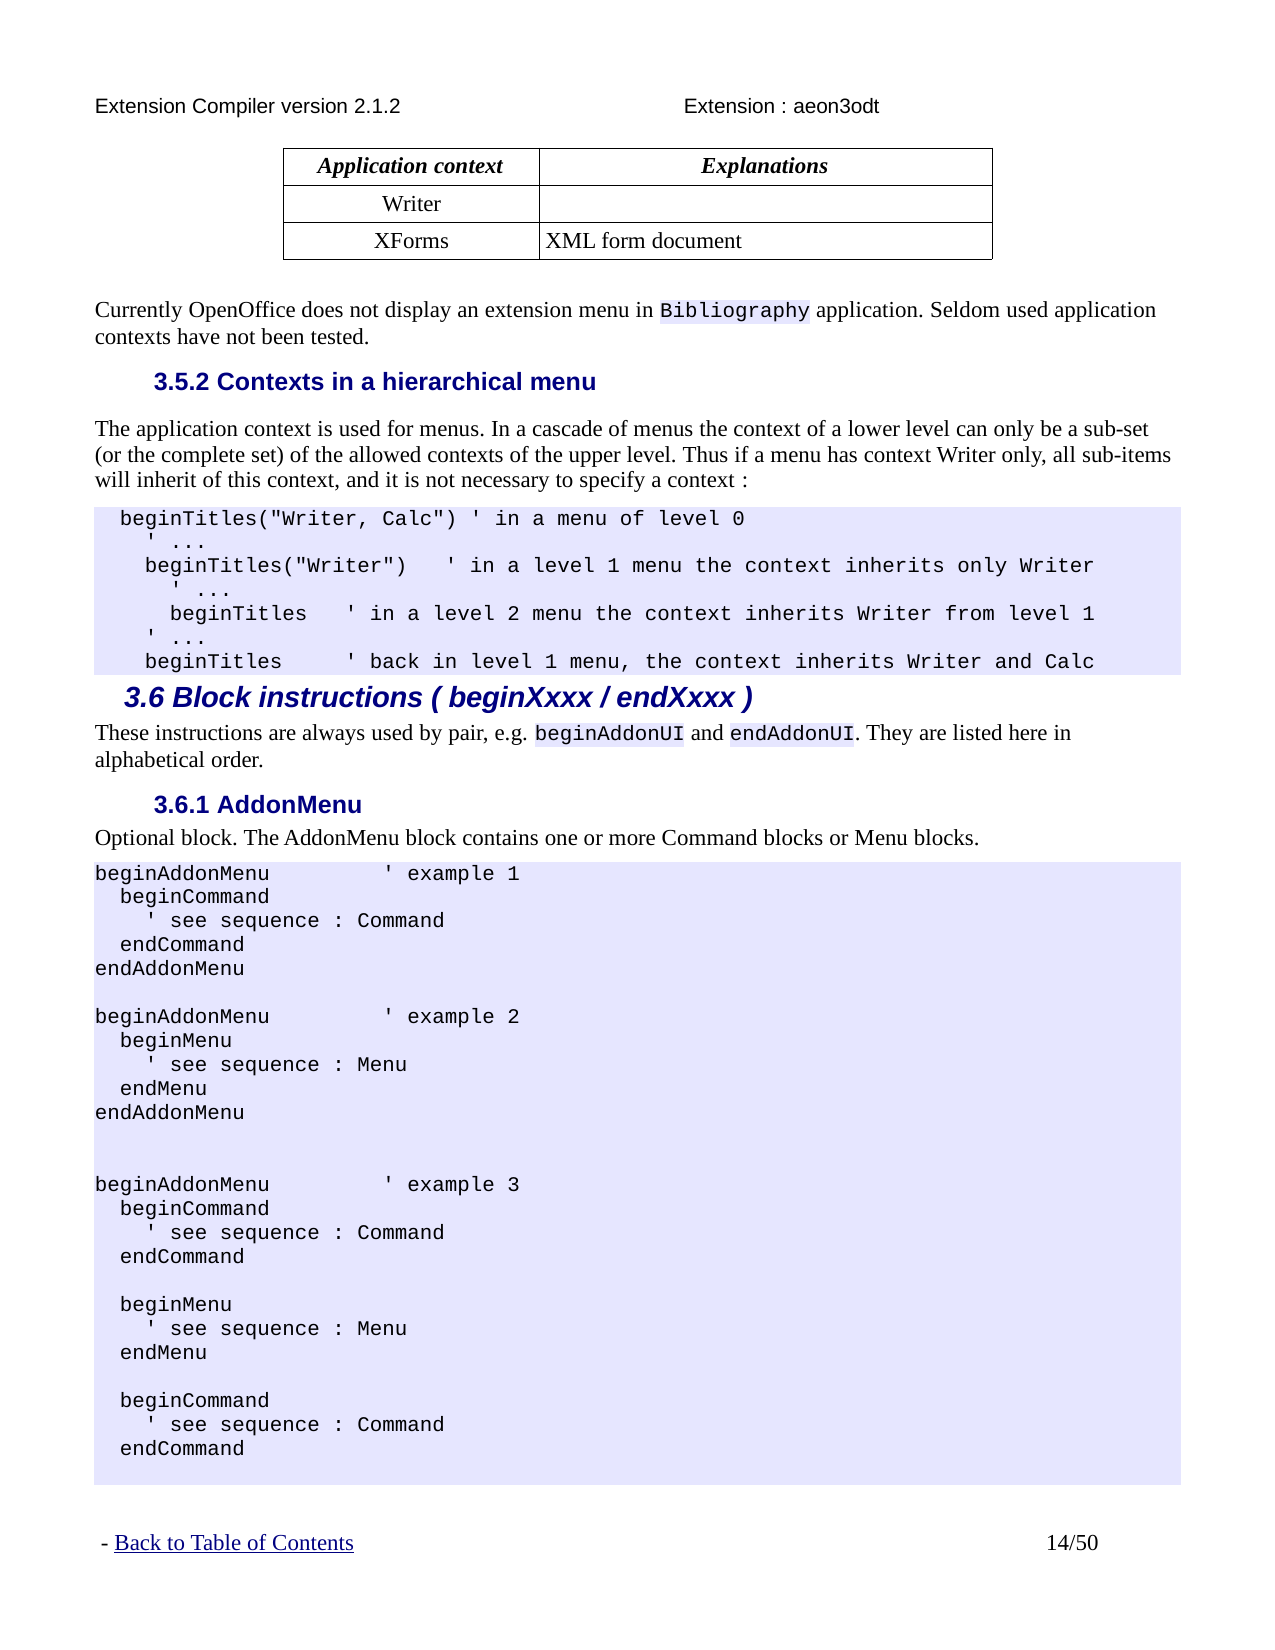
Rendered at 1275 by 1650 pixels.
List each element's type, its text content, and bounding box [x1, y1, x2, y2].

subtitle AddonMenu [153, 791, 1181, 818]
table_header Explanations [540, 149, 992, 184]
text ' see sequence : Menu [94, 1318, 1181, 1342]
table_header Application context [284, 149, 539, 184]
text endCommand [94, 1437, 1181, 1461]
text The application context is used for menus. In a cascade of menus the context of a lower level can only be a sub-set (or the complete set) of the allowed contexts of the upper level. Thus if a menu has context Writer only, all sub-items will inherit of this context, and it is not necessary to specify a context : [94, 416, 1181, 493]
table_cell XForms [284, 223, 539, 259]
text beginCommand [94, 886, 1181, 910]
table_cell [540, 186, 992, 222]
text Currently OpenOffice does not display an extension menu in Bibliography application. Seldom used application contexts have not been tested. [94, 297, 1181, 349]
text beginTitles("Writer, Calc") ' in a menu of level 0 [94, 507, 1181, 531]
text beginTitles ' in a level 2 menu the context inherits Writer from level 1 [94, 603, 1181, 627]
text ' ... [94, 531, 1181, 555]
text ' see sequence : Command [94, 1413, 1181, 1437]
text These instructions are always used by pair, e.g. beginAddonUI and endAddonUI. They are listed here in alphabetical order. [94, 719, 1181, 772]
text beginTitles ' back in level 1 menu, the context inherits Writer and Calc [94, 651, 1181, 675]
subtitle Contexts in a hierarchical menu [153, 368, 1181, 396]
text endMenu [94, 1078, 1181, 1102]
text ' see sequence : Command [94, 1222, 1181, 1246]
text beginAddonMenu ' example 2 [94, 1006, 1181, 1030]
text endCommand [94, 934, 1181, 958]
text Optional block. The AddonMenu block contains one or more Command blocks or Menu blocks. [94, 824, 1181, 850]
text endAddonMenu [94, 958, 1181, 982]
text beginMenu [94, 1294, 1181, 1318]
table_cell XML form document [540, 223, 992, 259]
text beginMenu [94, 1030, 1181, 1054]
text endMenu [94, 1342, 1181, 1366]
text endAddonMenu [94, 1102, 1181, 1126]
table_cell Writer [284, 186, 539, 222]
text ' see sequence : Menu [94, 1054, 1181, 1078]
text ' ... [94, 579, 1181, 603]
text beginCommand [94, 1389, 1181, 1413]
text beginCommand [94, 1198, 1181, 1222]
text beginAddonMenu ' example 1 [94, 862, 1181, 886]
text endCommand [94, 1246, 1181, 1270]
text ' see sequence : Command [94, 910, 1181, 934]
text ' ... [94, 627, 1181, 651]
subtitle Block instructions ( beginXxxx / endXxxx ) [124, 681, 1181, 714]
text beginAddonMenu ' example 3 [94, 1174, 1181, 1198]
text beginTitles("Writer") ' in a level 1 menu the context inherits only Writer [94, 555, 1181, 579]
